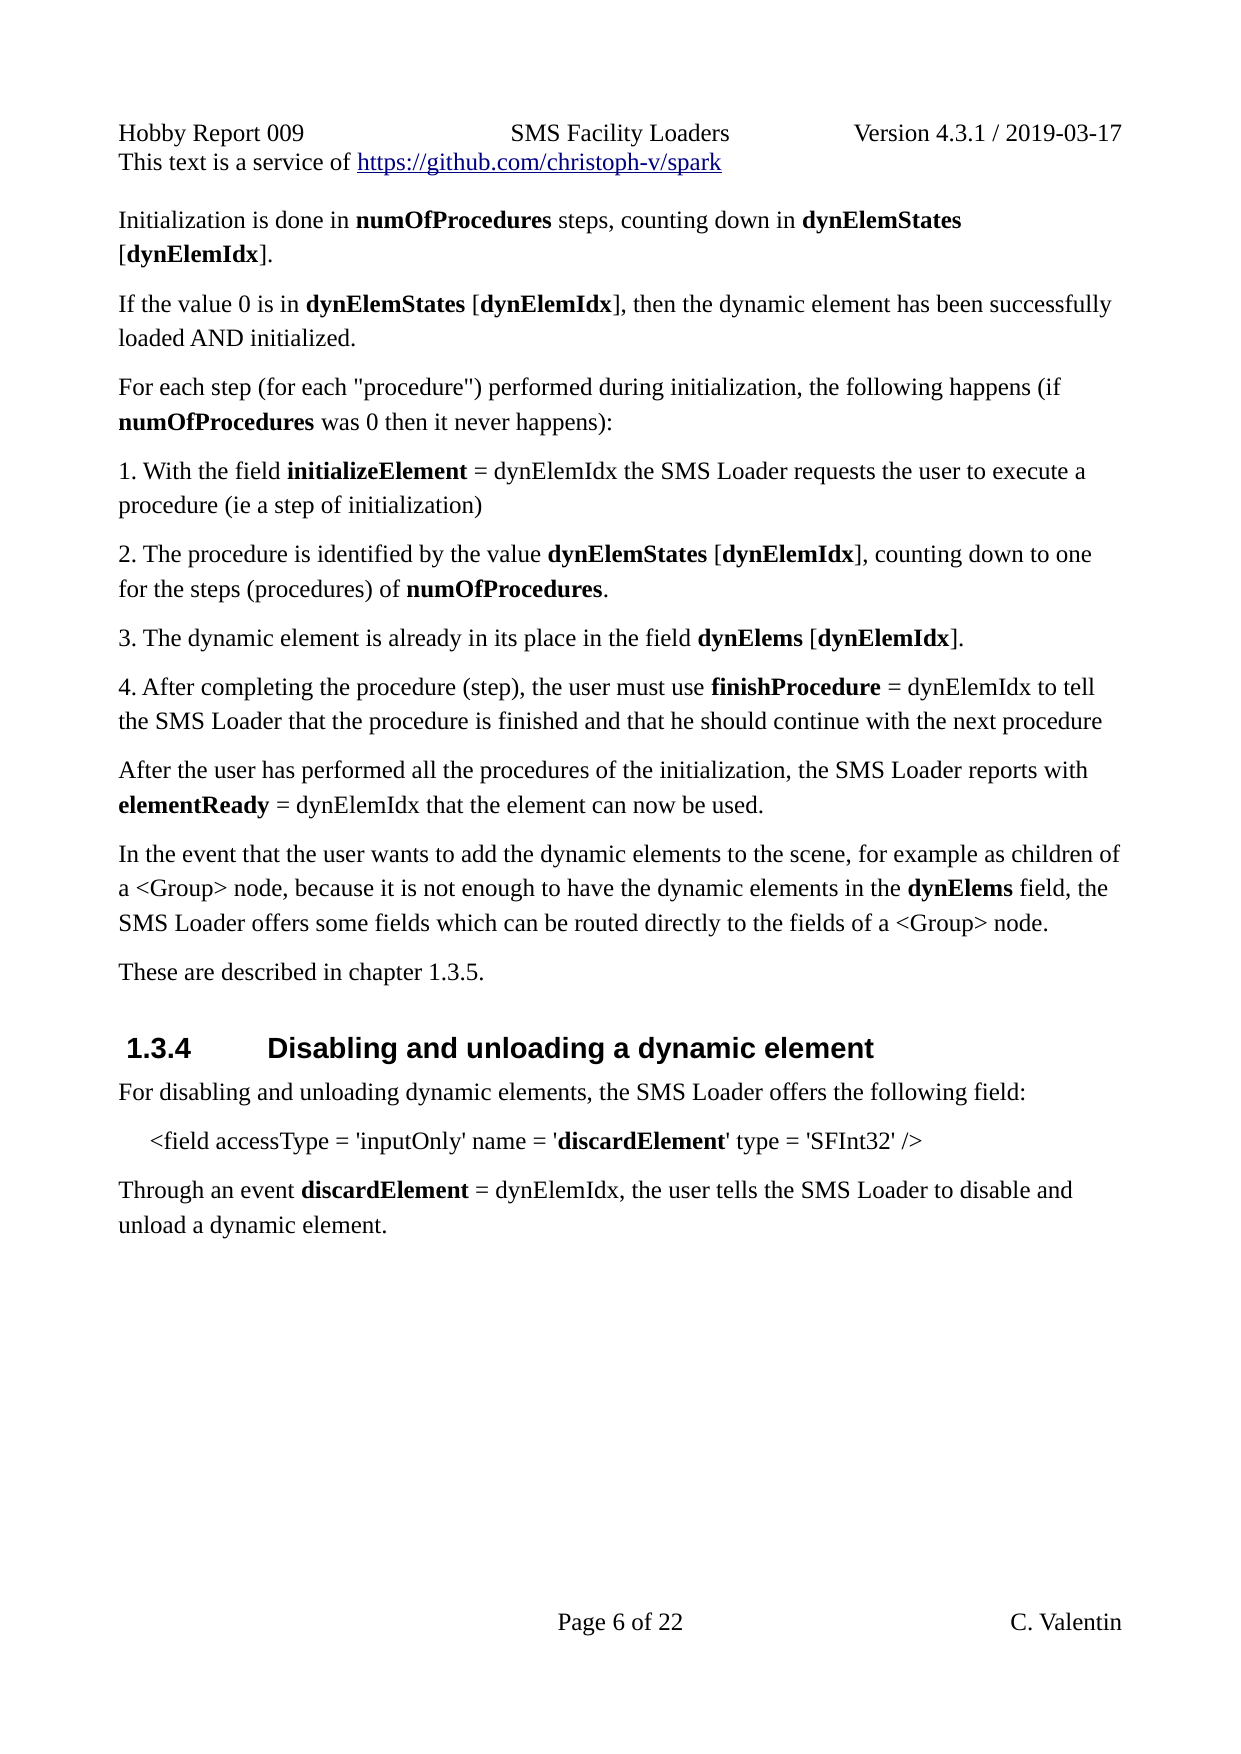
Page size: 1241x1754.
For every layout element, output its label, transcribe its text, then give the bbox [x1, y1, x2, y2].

text Initialization is done in numOfProcedures steps, counting down in dynElemStates [dynElemIdx]. [118, 205, 1122, 268]
text 2. The procedure is identified by the value dynElemStates [dynElemIdx], counting down to one for the steps (procedures) of numOfProcedures. [118, 539, 1122, 602]
text Through an event discardElement = dynElemIdx, the user tells the SMS Loader to disable and unload a dynamic element. [118, 1175, 1122, 1238]
text <field accessType = 'inputOnly' name = 'discardElement' type = 'SFInt32' /> [118, 1126, 1122, 1155]
text In the event that the user wants to add the dynamic elements to the scene, for example as children of a <Group> node, because it is not enough to have the dynamic elements in the dynElems field, the SMS Loader offers some fields which can be routed directly to the fields of a <Group> node. [118, 839, 1122, 937]
text 1. With the field initializeElement = dynElemIdx the SMS Loader requests the user to execute a procedure (ie a step of initialization) [118, 456, 1122, 519]
text For each step (for each "procedure") performed during initialization, the following happens (if numOfProcedures was 0 then it never happens): [118, 372, 1122, 435]
text 4. After completing the procedure (step), the user must use finishProcedure = dynElemIdx to tell the SMS Loader that the procedure is finished and that he should continue with the next procedure [118, 672, 1122, 735]
text After the user has performed all the procedures of the initialization, the SMS Loader reports with elementReady = dynElemIdx that the element can now be used. [118, 755, 1122, 819]
text 3. The dynamic element is already in its place in the field dynElems [dynElemIdx]. [118, 623, 1122, 652]
subtitle Disabling and unloading a dynamic element [118, 1031, 1122, 1064]
text If the value 0 is in dynElemStates [dynElemIdx], then the dynamic element has been successfully loaded AND initialized. [118, 289, 1122, 352]
text For disabling and unloading dynamic elements, the SMS Loader offers the following field: [118, 1077, 1122, 1106]
text These are described in chapter 1.3.5. [118, 957, 1122, 986]
